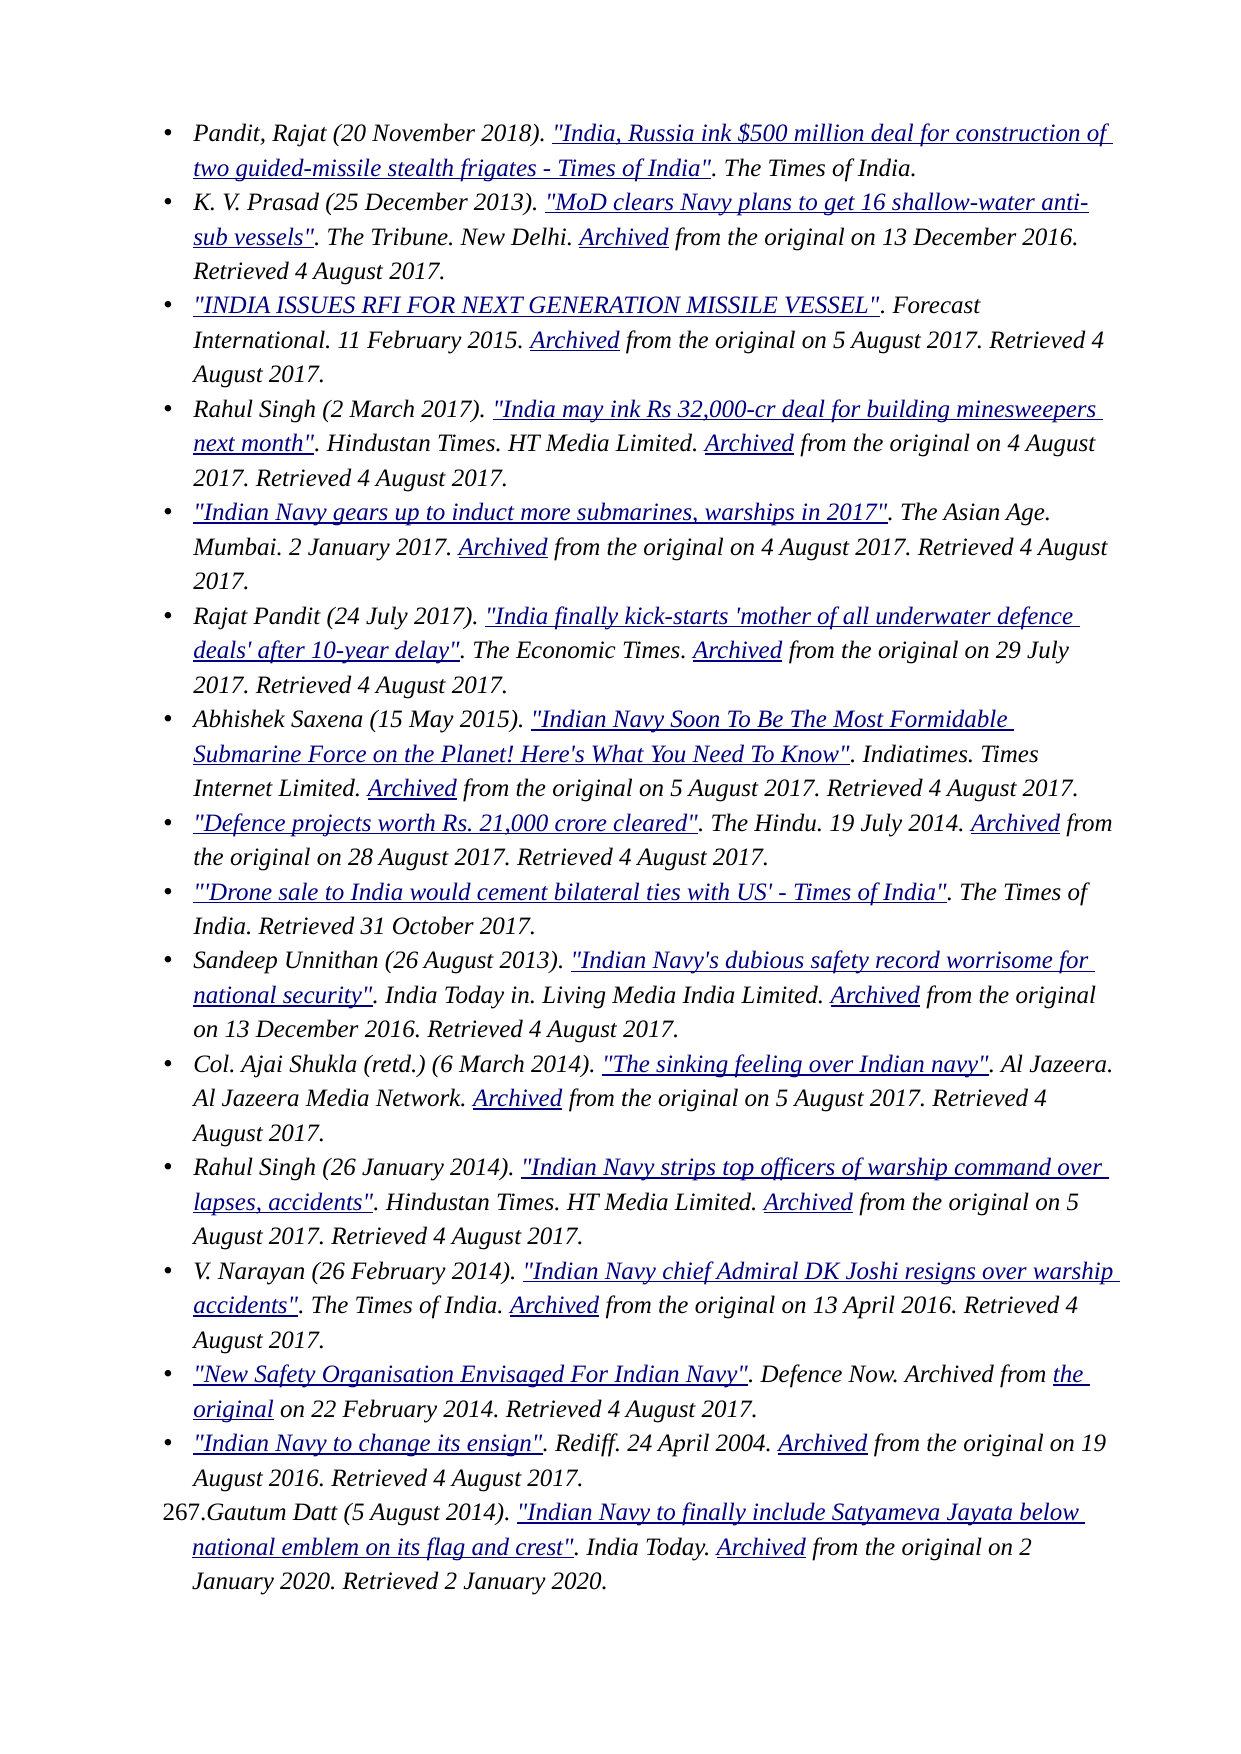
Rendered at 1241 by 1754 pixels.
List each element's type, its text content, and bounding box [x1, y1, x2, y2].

list "Defence projects worth Rs. 21,000 crore cleared". The Hindu. 19 July 2014. Archived from the original on 28 August 2017. Retrieved 4 August 2017. [164, 808, 1122, 871]
list "Indian Navy gears up to induct more submarines, warships in 2017". The Asian Age. Mumbai. 2 January 2017. Archived from the original on 4 August 2017. Retrieved 4 August 2017. [164, 497, 1122, 595]
list "Indian Navy to change its ensign". Rediff. 24 April 2004. Archived from the original on 19 August 2016. Retrieved 4 August 2017. [164, 1428, 1122, 1492]
list Rajat Pandit (24 July 2017). "India finally kick-starts 'mother of all underwater defence deals' after 10-year delay". The Economic Times. Archived from the original on 29 July 2017. Retrieved 4 August 2017. [164, 601, 1122, 698]
list Col. Ajai Shukla (retd.) (6 March 2014). "The sinking feeling over Indian navy". Al Jazeera. Al Jazeera Media Network. Archived from the original on 5 August 2017. Retrieved 4 August 2017. [164, 1049, 1122, 1147]
list V. Narayan (26 February 2014). "Indian Navy chief Admiral DK Joshi resigns over warship accidents". The Times of India. Archived from the original on 13 April 2016. Retrieved 4 August 2017. [164, 1256, 1122, 1354]
list Pandit, Rajat (20 November 2018). "India, Russia ink $500 million deal for construction of two guided-missile stealth frigates - Times of India". The Times of India. [164, 118, 1122, 181]
list "New Safety Organisation Envisaged For Indian Navy". Defence Now. Archived from the original on 22 February 2014. Retrieved 4 August 2017. [164, 1359, 1122, 1423]
list Rahul Singh (2 March 2017). "India may ink Rs 32,000-cr deal for building minesweepers next month". Hindustan Times. HT Media Limited. Archived from the original on 4 August 2017. Retrieved 4 August 2017. [164, 394, 1122, 492]
list Sandeep Unnithan (26 August 2013). "Indian Navy's dubious safety record worrisome for national security". India Today in. Living Media India Limited. Archived from the original on 13 December 2016. Retrieved 4 August 2017. [164, 946, 1122, 1043]
list K. V. Prasad (25 December 2013). "MoD clears Navy plans to get 16 shallow-water anti-sub vessels". The Tribune. New Delhi. Archived from the original on 13 December 2016. Retrieved 4 August 2017. [164, 187, 1122, 285]
list Abhishek Saxena (15 May 2015). "Indian Navy Soon To Be The Most Formidable Submarine Force on the Planet! Here's What You Need To Know". Indiatimes. Times Internet Limited. Archived from the original on 5 August 2017. Retrieved 4 August 2017. [164, 704, 1122, 802]
list "'Drone sale to India would cement bilateral ties with US' - Times of India". The Times of India. Retrieved 31 October 2017. [164, 877, 1122, 940]
list Rahul Singh (26 January 2014). "Indian Navy strips top officers of warship command over lapses, accidents". Hindustan Times. HT Media Limited. Archived from the original on 5 August 2017. Retrieved 4 August 2017. [164, 1152, 1122, 1250]
list "INDIA ISSUES RFI FOR NEXT GENERATION MISSILE VESSEL". Forecast International. 11 February 2015. Archived from the original on 5 August 2017. Retrieved 4 August 2017. [164, 291, 1122, 388]
list Gautum Datt (5 August 2014). "Indian Navy to finally include Satyameva Jayata below national emblem on its flag and crest". India Today. Archived from the original on 2 January 2020. Retrieved 2 January 2020. [162, 1497, 1122, 1595]
